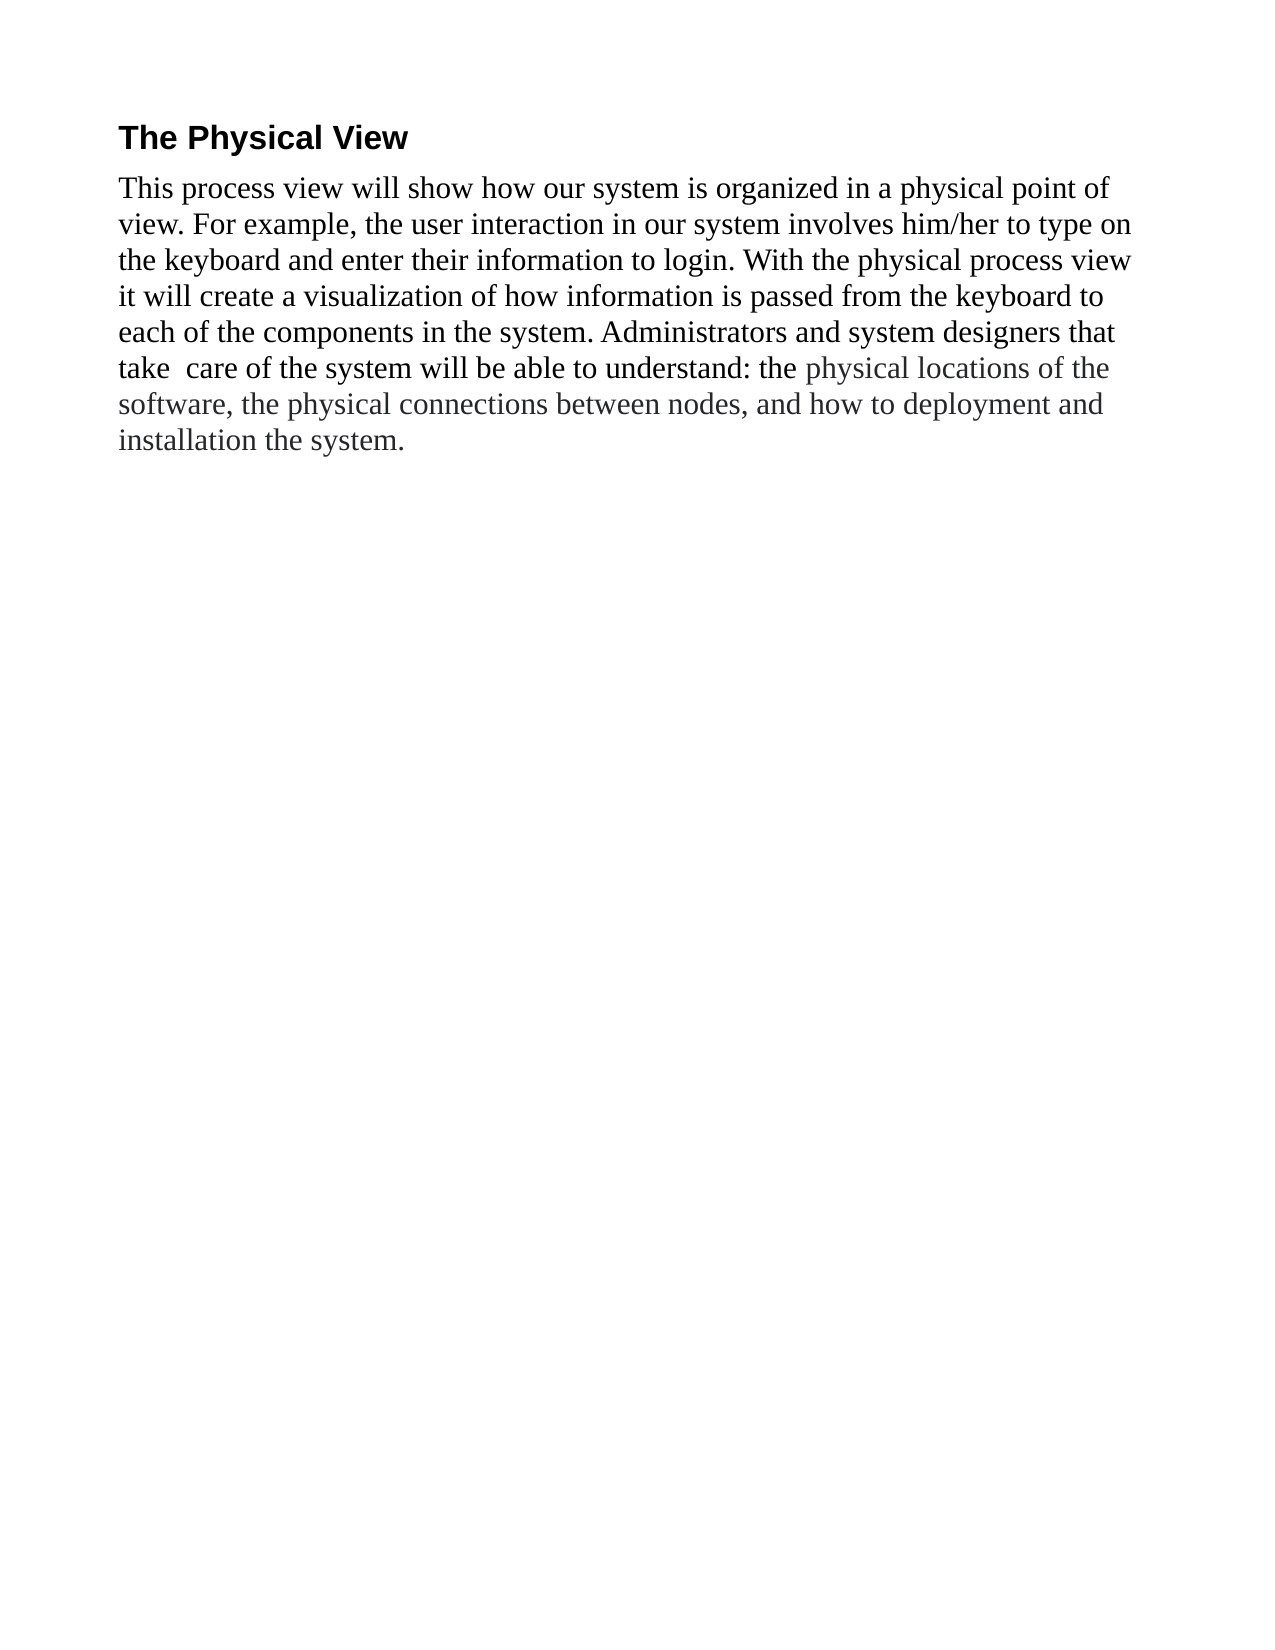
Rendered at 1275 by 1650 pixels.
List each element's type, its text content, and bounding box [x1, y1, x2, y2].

subtitle The Physical View [118, 118, 1157, 157]
text This process view will show how our system is organized in a physical point of view. For example, the user interaction in our system involves him/her to type on the keyboard and enter their information to login. With the physical process view it will create a visualization of how information is passed from the keyboard to each of the components in the system. Administrators and system designers that take care of the system will be able to understand: the physical locations of the software, the physical connections between nodes, and how to deployment and installation the system. [118, 169, 1157, 457]
